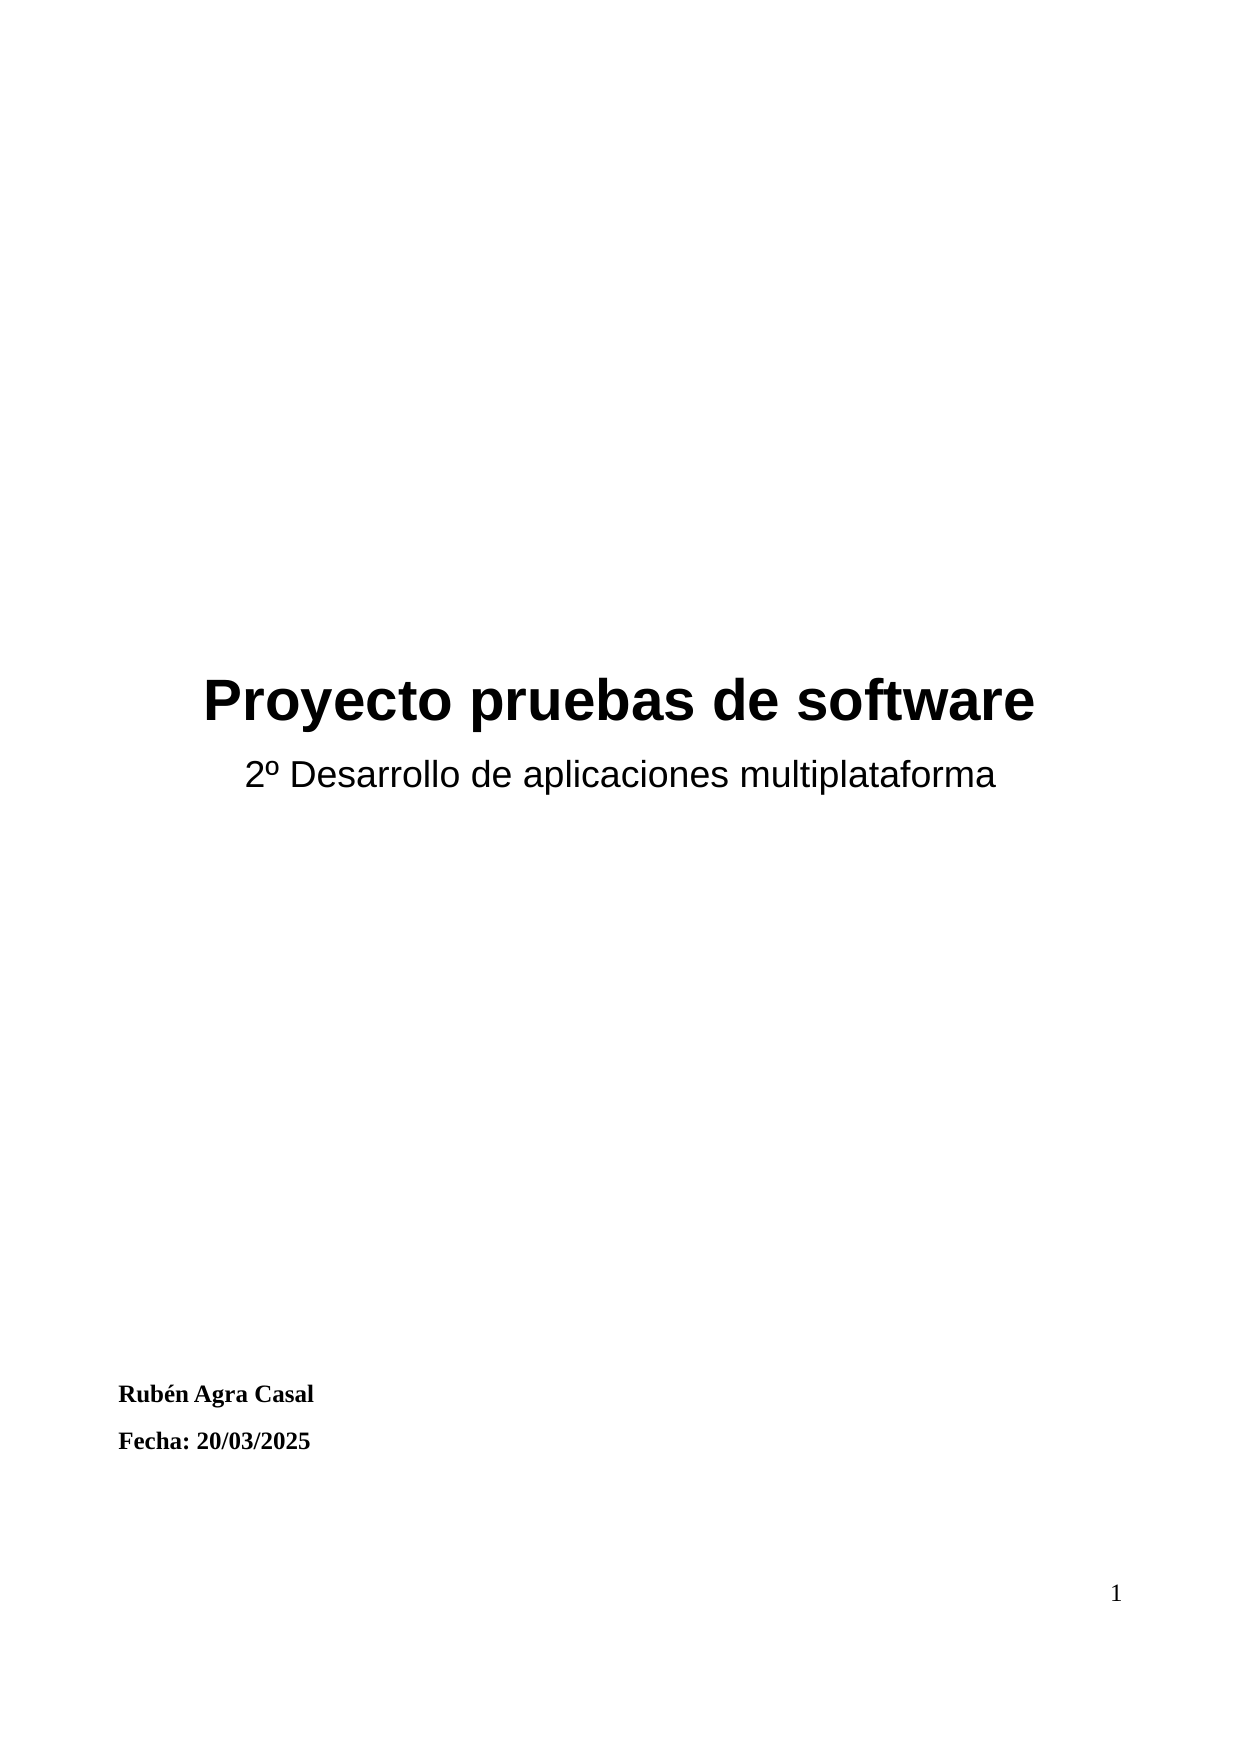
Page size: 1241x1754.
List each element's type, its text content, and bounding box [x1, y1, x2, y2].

text Rubén Agra Casal [118, 1379, 1122, 1407]
text Fecha: 20/03/2025 [118, 1426, 1122, 1455]
subtitle 2º Desarrollo de aplicaciones multiplataforma [118, 752, 1122, 795]
title Proyecto pruebas de software [118, 666, 1122, 733]
